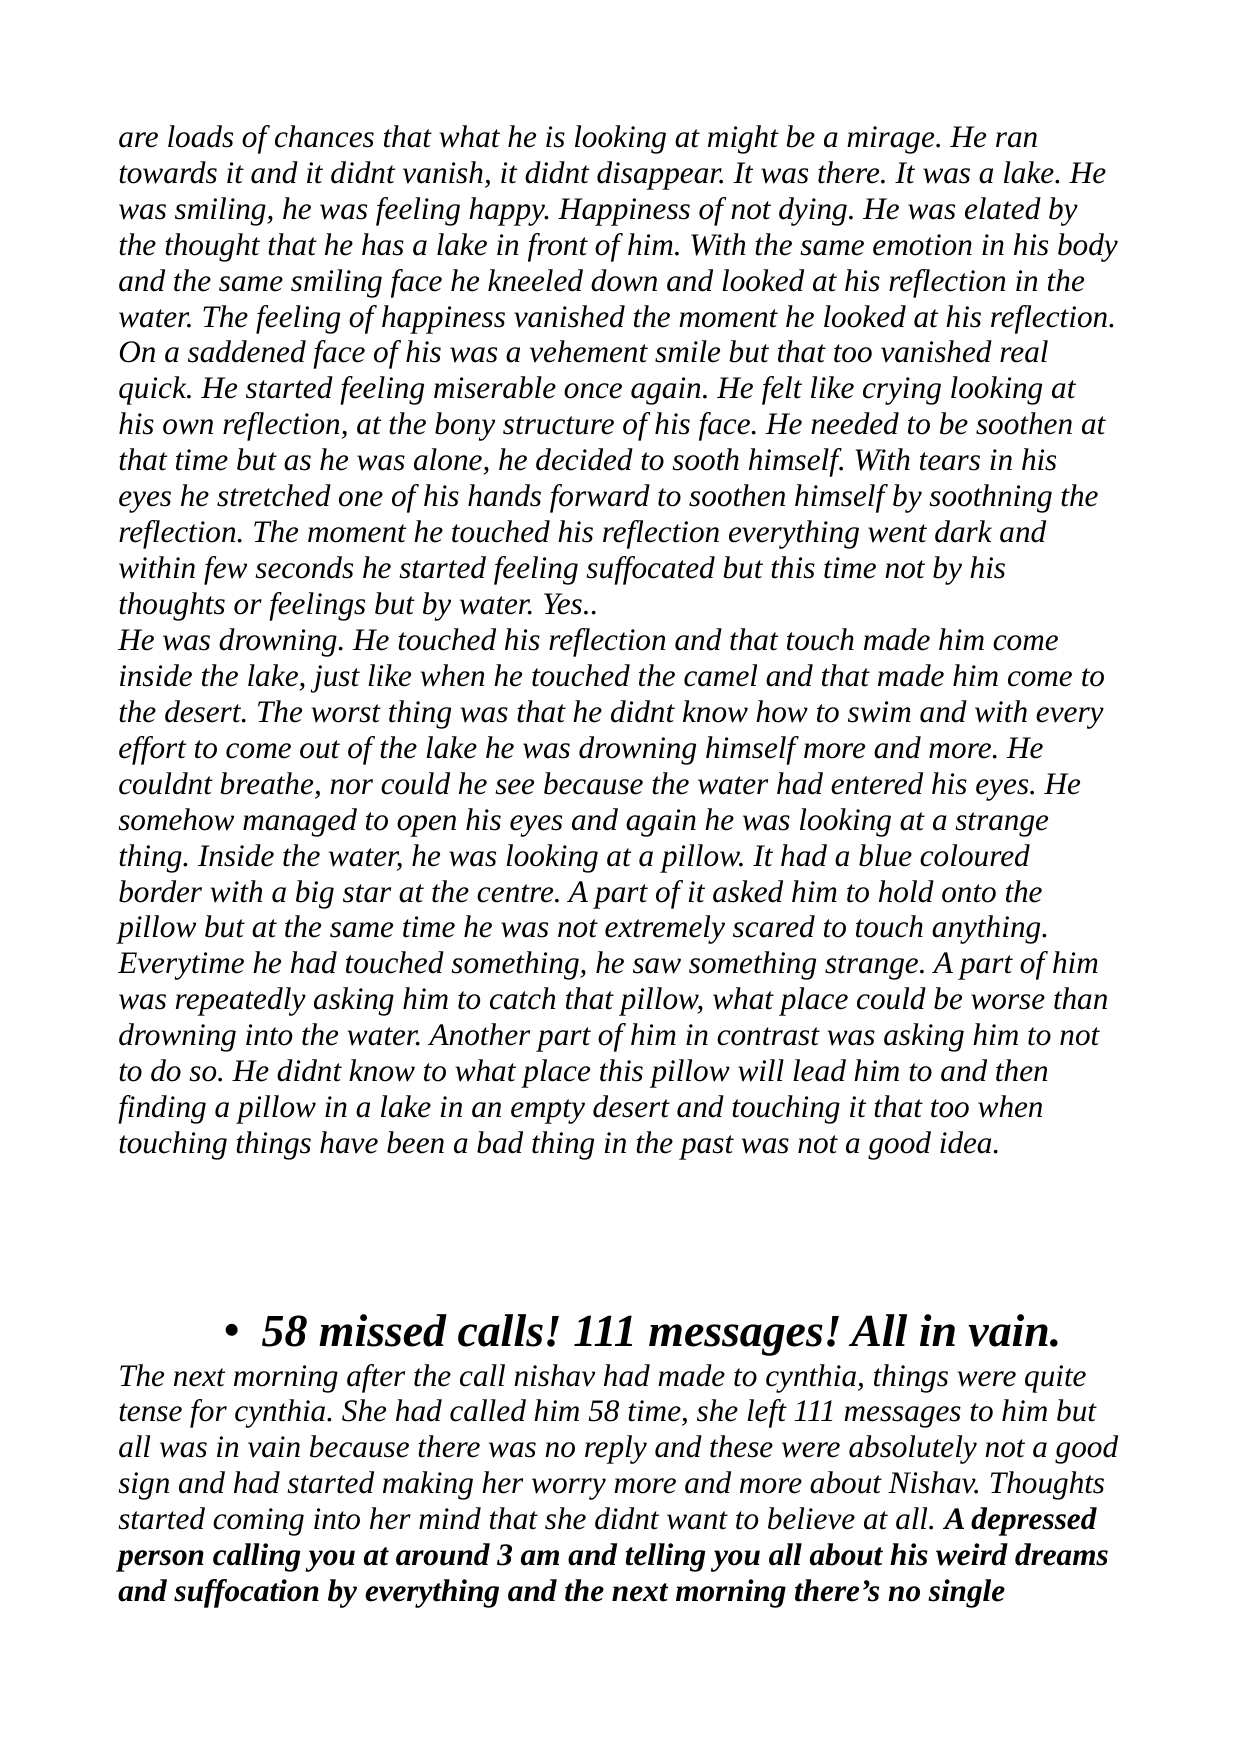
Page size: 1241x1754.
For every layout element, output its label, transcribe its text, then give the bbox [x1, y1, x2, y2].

text The next morning after the call nishav had made to cynthia, things were quite tense for cynthia. She had called him 58 time, she left 111 messages to him but all was in vain because there was no reply and these were absolutely not a good sign and had started making her worry more and more about Nishav. Thoughts started coming into her mind that she didnt want to believe at all. A depressed person calling you at around 3 am and telling you all about his weird dreams and suffocation by everything and the next morning there’s no single [118, 1357, 1122, 1608]
text He was drowning. He touched his reflection and that touch made him come inside the lake, just like when he touched the camel and that made him come to the desert. The worst thing was that he didnt know how to swim and with every effort to come out of the lake he was drowning himself more and more. He couldnt breathe, nor could he see because the water had entered his eyes. He somehow managed to open his eyes and again he was looking at a strange thing. Inside the water, he was looking at a pillow. It had a blue coloured border with a big star at the centre. A part of it asked him to hold onto the pillow but at the same time he was not extremely scared to touch anything. Everytime he had touched something, he saw something strange. A part of him was repeatedly asking him to catch that pillow, what place could be worse than drowning into the water. Another part of him in contrast was asking him to not to do so. He didnt know to what place this pillow will lead him to and then finding a pillow in a lake in an empty desert and touching it that too when touching things have been a bad thing in the past was not a good idea. [118, 621, 1122, 1160]
text are loads of chances that what he is looking at might be a mirage. He ran towards it and it didnt vanish, it didnt disappear. It was there. It was a lake. He was smiling, he was feeling happy. Happiness of not dying. He was elated by the thought that he has a lake in front of him. With the same emotion in his body and the same smiling face he kneeled down and looked at his reflection in the water. The feeling of happiness vanished the moment he looked at his reflection. On a saddened face of his was a vehement smile but that too vanished real quick. He started feeling miserable once again. He felt like crying looking at his own reflection, at the bony structure of his face. He needed to be soothen at that time but as he was alone, he decided to sooth himself. With tears in his eyes he stretched one of his hands forward to soothen himself by soothning the reflection. The moment he touched his reflection everything went dark and within few seconds he started feeling suffocated but this time not by his thoughts or feelings but by water. Yes.. [118, 118, 1122, 621]
list 58 missed calls! 111 messages! All in vain. [224, 1304, 1122, 1357]
